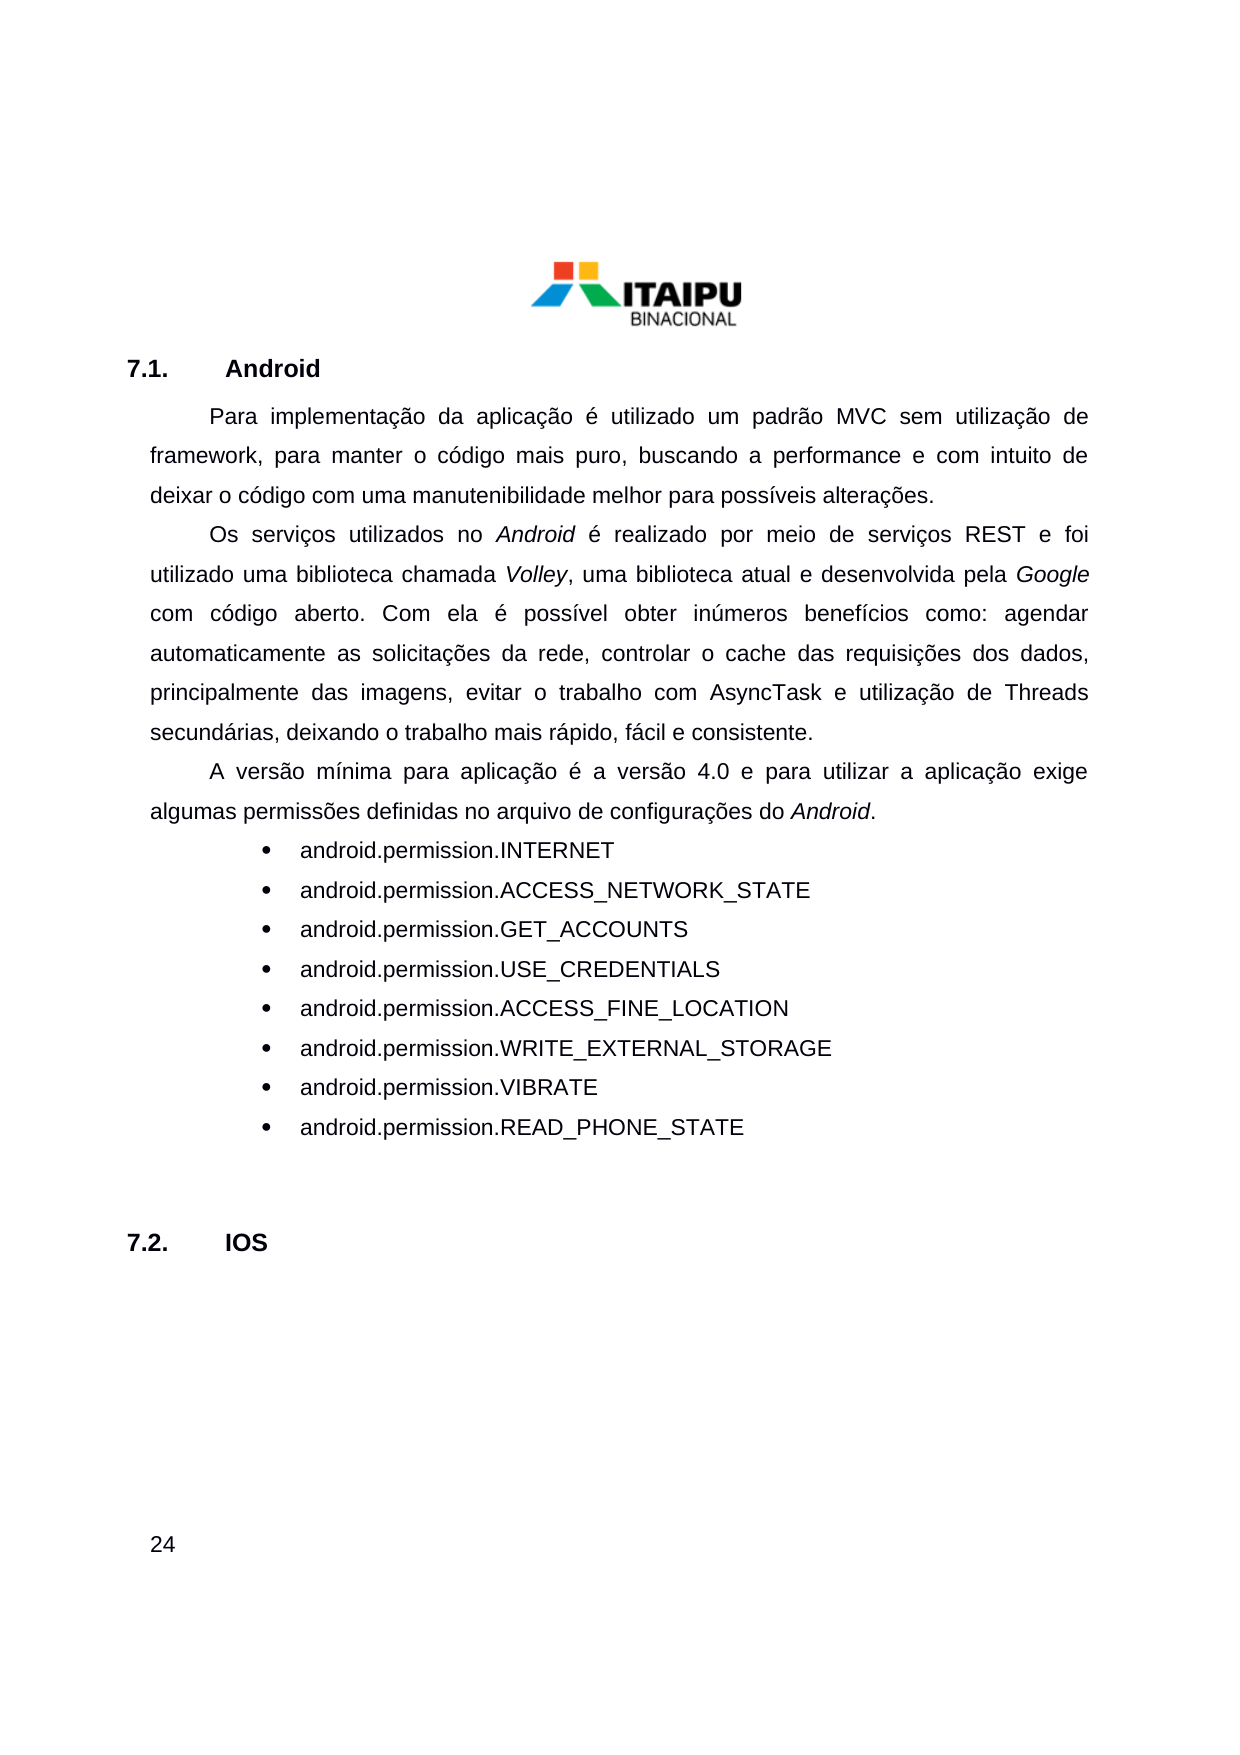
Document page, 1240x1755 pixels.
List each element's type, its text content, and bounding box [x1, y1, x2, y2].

list android.permission.INTERNET [262, 837, 1089, 864]
list android.permission.ACCESS_FINE_LOCATION [262, 995, 1089, 1022]
list android.permission.ACCESS_NETWORK_STATE [262, 877, 1089, 903]
list android.permission.GET_ACCOUNTS [262, 916, 1089, 943]
list Android [127, 354, 1089, 382]
text A versão mínima para aplicação é a versão 4.0 e para utilizar a aplicação exige algumas permissões definidas no arquivo de configurações do Android. [150, 758, 1089, 824]
list android.permission.READ_PHONE_STATE [262, 1114, 1089, 1140]
list IOS [127, 1227, 1089, 1256]
text Para implementação da aplicação é utilizado um padrão MVC sem utilização de framework, para manter o código mais puro, buscando a performance e com intuito de deixar o código com uma manutenibilidade melhor para possíveis alterações. [150, 403, 1089, 508]
text Os serviços utilizados no Android é realizado por meio de serviços REST e foi utilizado uma biblioteca chamada Volley, uma biblioteca atual e desenvolvida pela Google com código aberto. Com ela é possível obter inúmeros benefícios como: agendar automaticamente as solicitações da rede, controlar o cache das requisições dos dados, principalmente das imagens, evitar o trabalho com AsyncTask e utilização de Threads secundárias, deixando o trabalho mais rápido, fácil e consistente. [150, 521, 1089, 745]
list android.permission.WRITE_EXTERNAL_STORAGE [262, 1035, 1089, 1061]
list android.permission.USE_CREDENTIALS [262, 956, 1089, 982]
list android.permission.VIBRATE [262, 1074, 1089, 1101]
